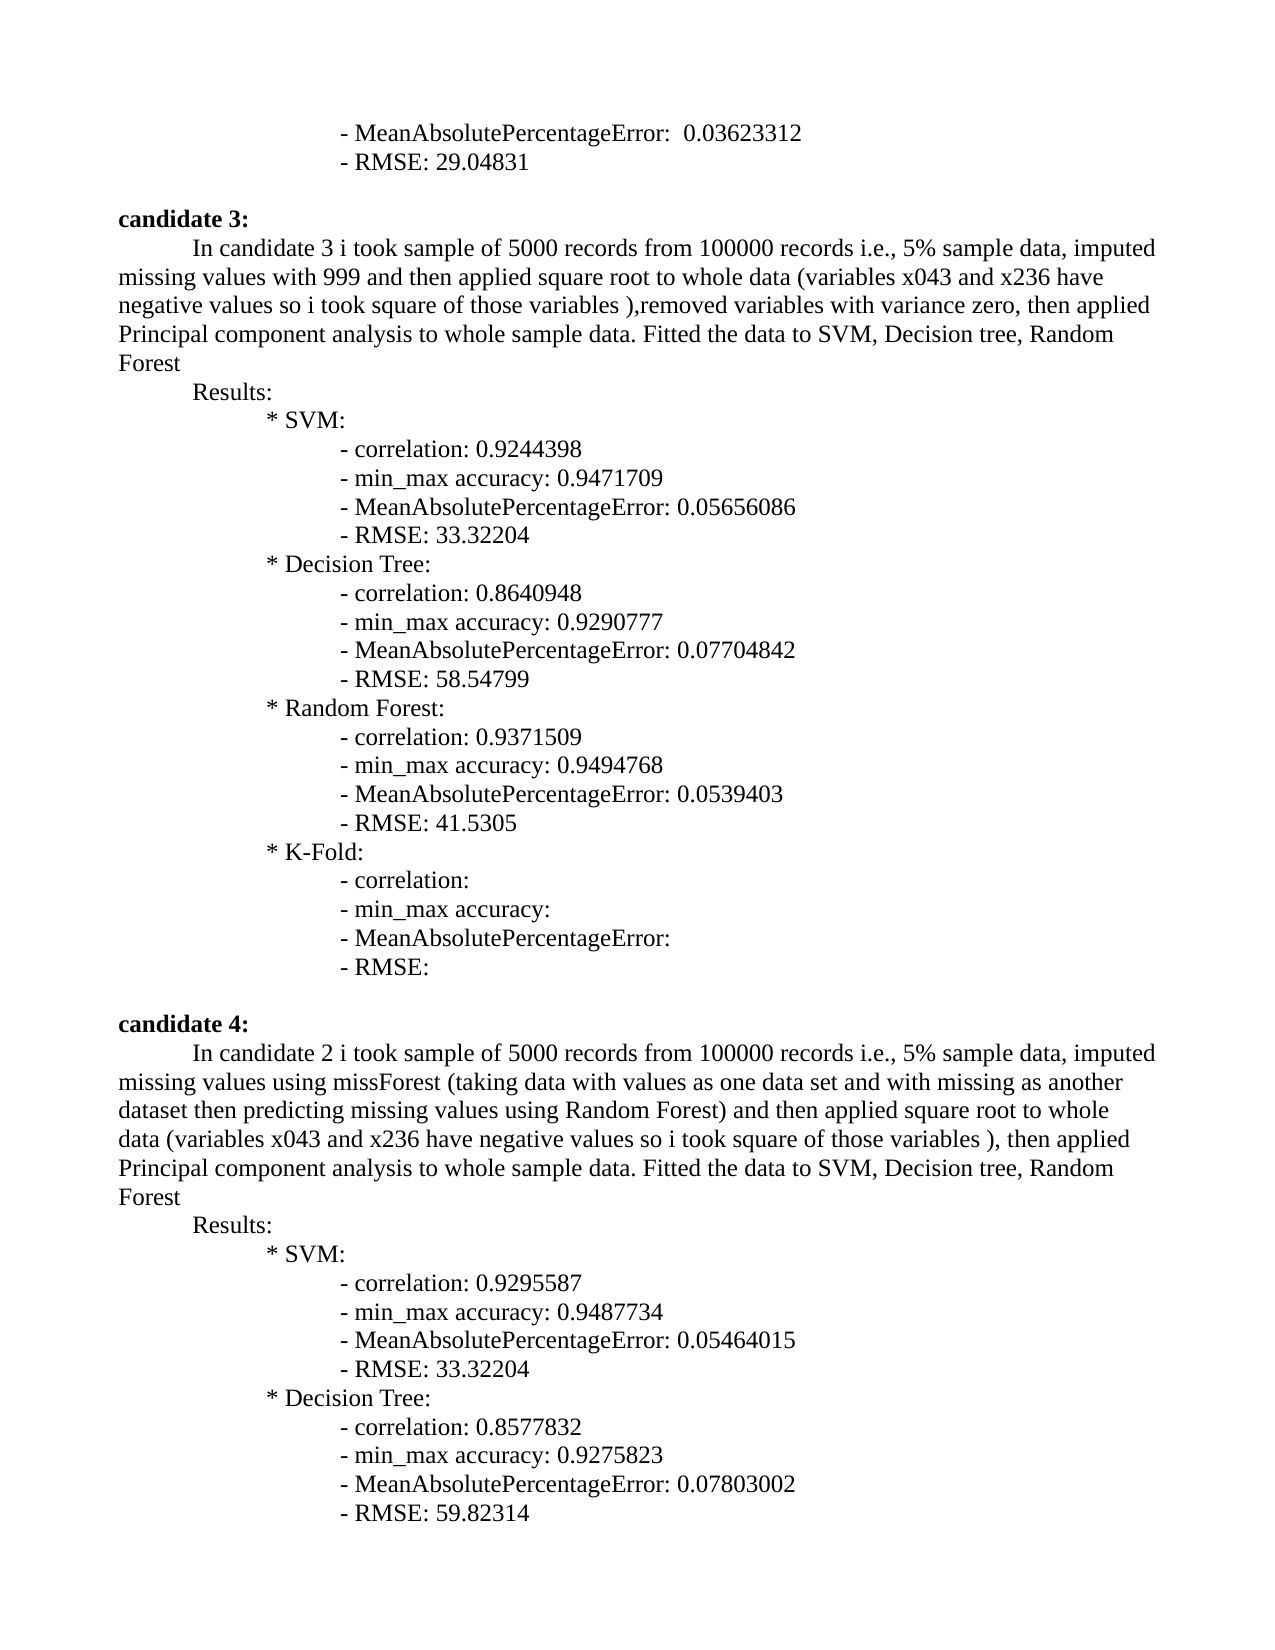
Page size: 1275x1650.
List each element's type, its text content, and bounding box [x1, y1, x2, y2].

text - MeanAbsolutePercentageError: 0.03623312 - RMSE: 29.04831 candidate 3: In candidate 3 i took sample of 5000 records from 100000 records i.e., 5% sample data, imputed missing values with 999 and then applied square root to whole data (variables x043 and x236 have negative values so i took square of those variables ),removed variables with variance zero, then applied Principal component analysis to whole sample data. Fitted the data to SVM, Decision tree, Random Forest Results: * SVM: - correlation: 0.9244398 - min_max accuracy: 0.9471709 - MeanAbsolutePercentageError: 0.05656086 - RMSE: 33.32204 * Decision Tree: - correlation: 0.8640948 - min_max accuracy: 0.9290777 - MeanAbsolutePercentageError: 0.07704842 - RMSE: 58.54799 * Random Forest: - correlation: 0.9371509 - min_max accuracy: 0.9494768 - MeanAbsolutePercentageError: 0.0539403 - RMSE: 41.5305 * K-Fold: - correlation: - min_max accuracy: - MeanAbsolutePercentageError: - RMSE: candidate 4: In candidate 2 i took sample of 5000 records from 100000 records i.e., 5% sample data, imputed missing values using missForest (taking data with values as one data set and with missing as another dataset then predicting missing values using Random Forest) and then applied square root to whole data (variables x043 and x236 have negative values so i took square of those variables ), then applied Principal component analysis to whole sample data. Fitted the data to SVM, Decision tree, Random Forest Results: * SVM: - correlation: 0.9295587 - min_max accuracy: 0.9487734 - MeanAbsolutePercentageError: 0.05464015 - RMSE: 33.32204 * Decision Tree: - correlation: 0.8577832 - min_max accuracy: 0.9275823 - MeanAbsolutePercentageError: 0.07803002 - RMSE: 59.82314 [118, 118, 1157, 1527]
